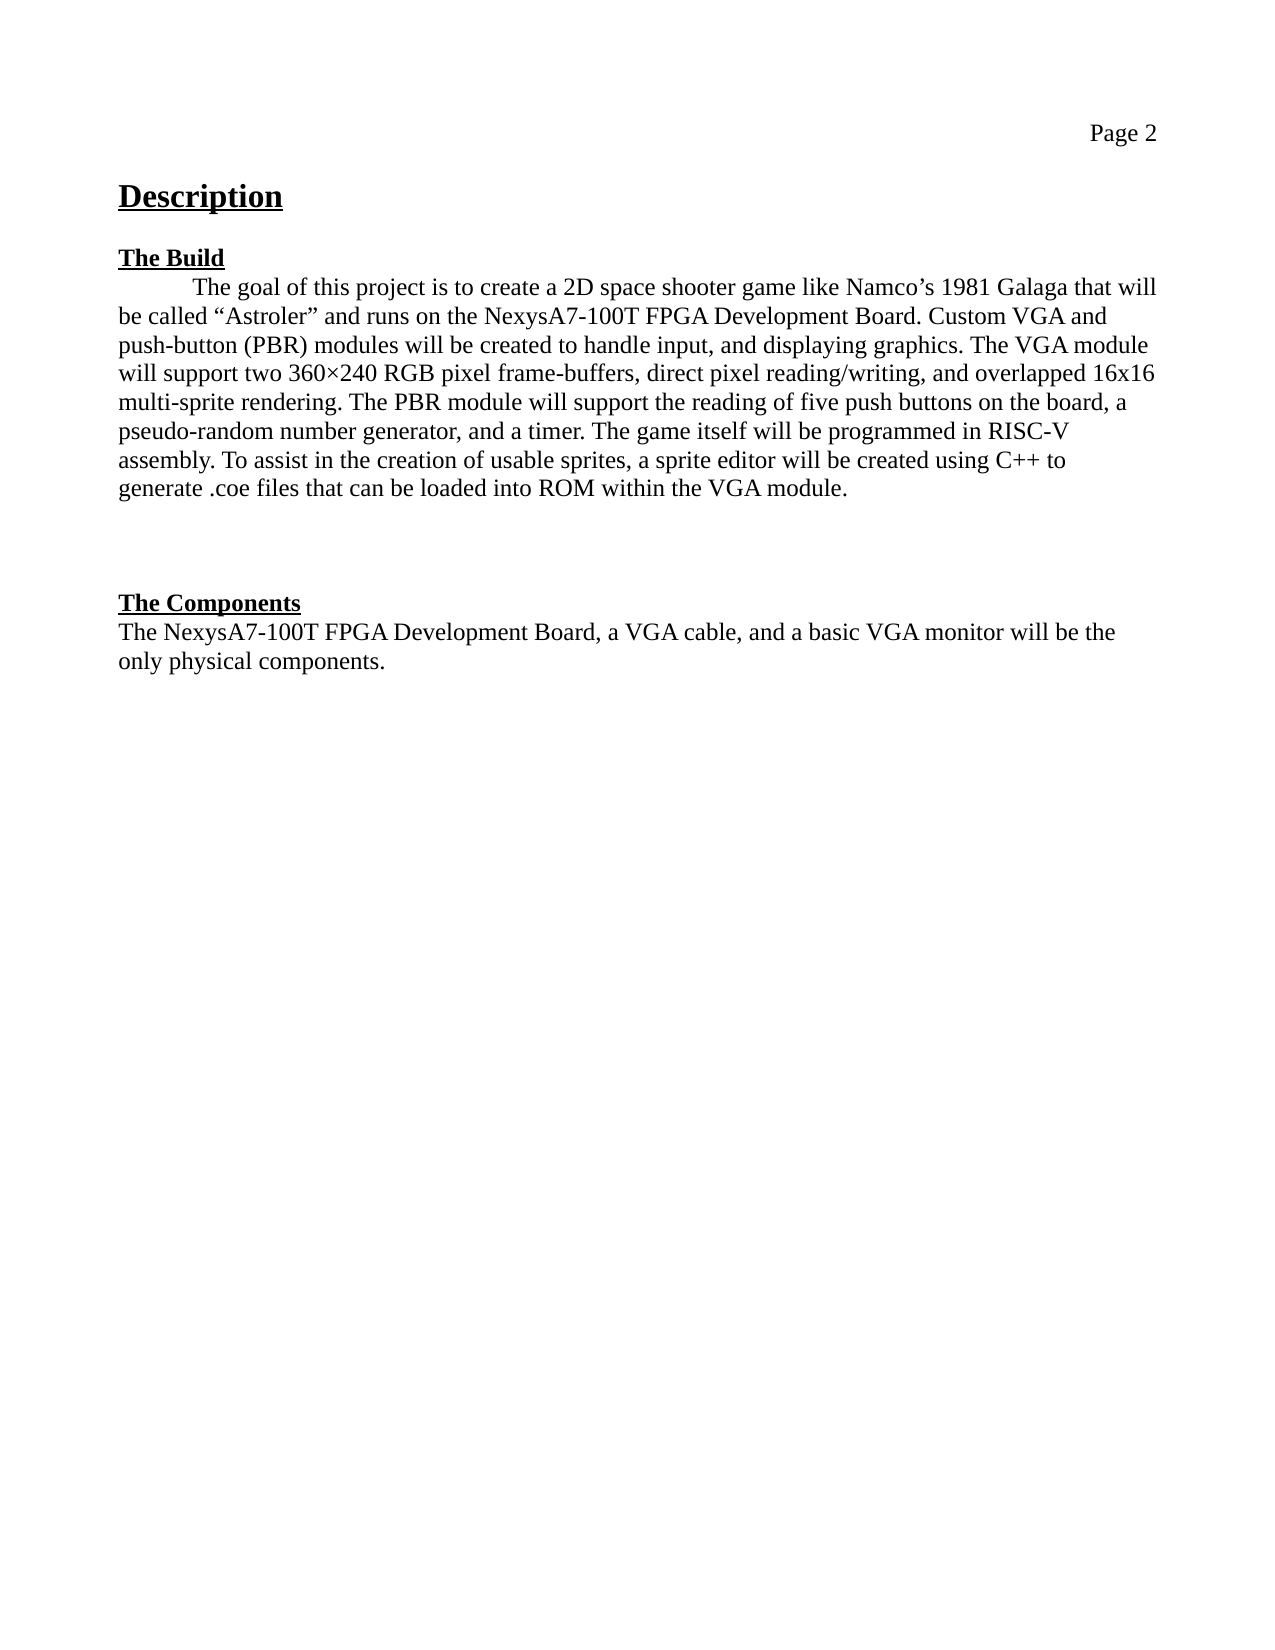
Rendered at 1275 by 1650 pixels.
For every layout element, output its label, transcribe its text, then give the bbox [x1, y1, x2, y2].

text The Components [118, 588, 1157, 617]
text The goal of this project is to create a 2D space shooter game like Namco’s 1981 Galaga that will be called “Astroler” and runs on the NexysA7-100T FPGA Development Board. Custom VGA and push-button (PBR) modules will be created to handle input, and displaying graphics. The VGA module will support two 360×240 RGB pixel frame-buffers, direct pixel reading/writing, and overlapped 16x16 multi-sprite rendering. The PBR module will support the reading of five push buttons on the board, a pseudo-random number generator, and a timer. The game itself will be programmed in RISC-V assembly. To assist in the creation of usable sprites, a sprite editor will be created using C++ to generate .coe files that can be loaded into ROM within the VGA module. [118, 272, 1157, 502]
text The NexysA7-100T FPGA Development Board, a VGA cable, and a basic VGA monitor will be the only physical components. [118, 617, 1157, 675]
text Description [118, 176, 1157, 215]
text The Build [118, 243, 1157, 272]
